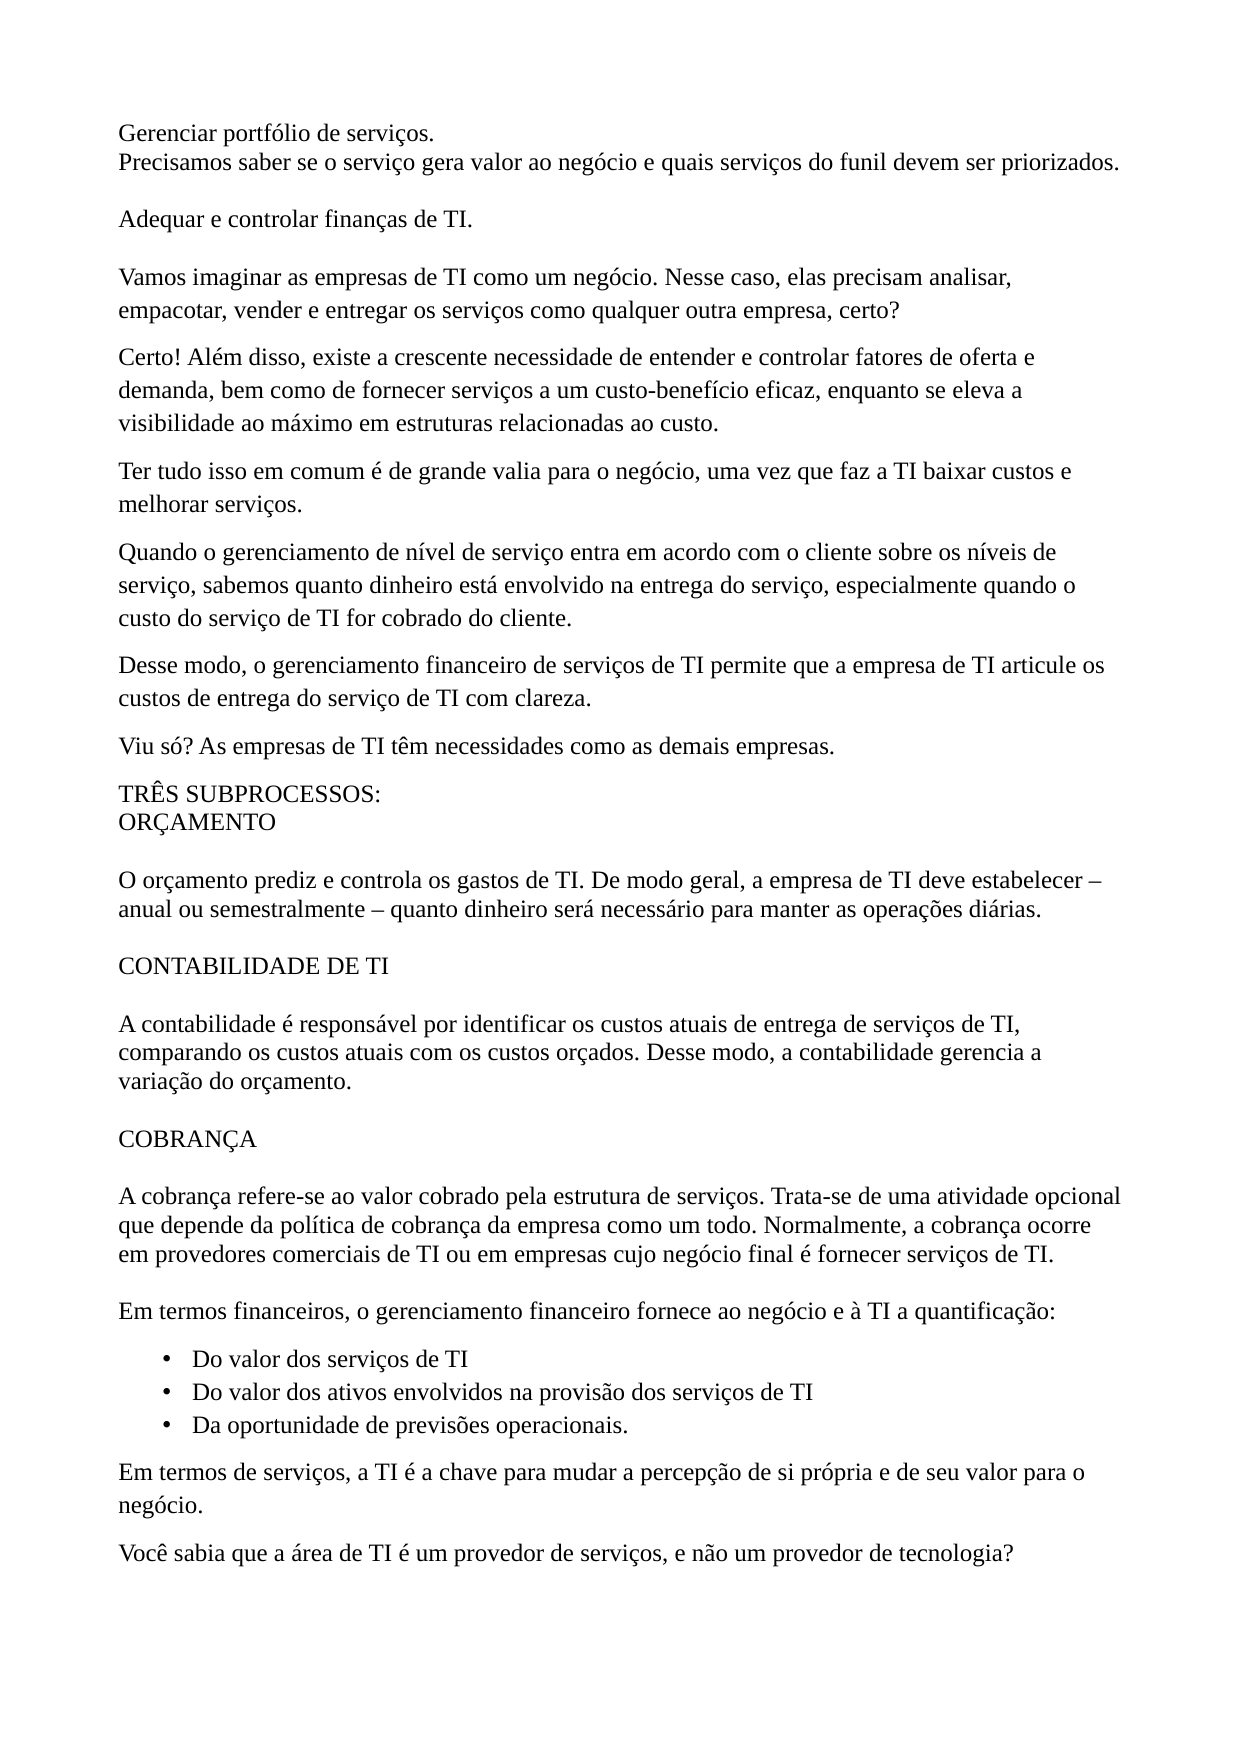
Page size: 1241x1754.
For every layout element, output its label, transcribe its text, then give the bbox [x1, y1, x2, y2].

text TRÊS SUBPROCESSOS: [118, 779, 1122, 807]
text Em termos financeiros, o gerenciamento financeiro fornece ao negócio e à TI a quantificação: [118, 1296, 1122, 1325]
text Desse modo, o gerenciamento financeiro de serviços de TI permite que a empresa de TI articule os custos de entrega do serviço de TI com clareza. [118, 650, 1122, 712]
text Adequar e controlar finanças de TI. [118, 204, 1122, 233]
list Do valor dos ativos envolvidos na provisão dos serviços de TI [162, 1377, 1122, 1406]
list Da oportunidade de previsões operacionais. [162, 1410, 1122, 1438]
text Você sabia que a área de TI é um provedor de serviços, e não um provedor de tecnologia? [118, 1538, 1122, 1567]
text Vamos imaginar as empresas de TI como um negócio. Nesse caso, elas precisam analisar, empacotar, vender e entregar os serviços como qualquer outra empresa, certo? [118, 262, 1122, 324]
text Gerenciar portfólio de serviços. [118, 118, 1122, 147]
text Certo! Além disso, existe a crescente necessidade de entender e controlar fatores de oferta e demanda, bem como de fornecer serviços a um custo-benefício eficaz, enquanto se eleva a visibilidade ao máximo em estruturas relacionadas ao custo. [118, 342, 1122, 437]
text Precisamos saber se o serviço gera valor ao negócio e quais serviços do funil devem ser priorizados. [118, 147, 1122, 176]
text A cobrança refere-se ao valor cobrado pela estrutura de serviços. Trata-se de uma atividade opcional que depende da política de cobrança da empresa como um todo. Normalmente, a cobrança ocorre em provedores comerciais de TI ou em empresas cujo negócio final é fornecer serviços de TI. [118, 1181, 1122, 1267]
text COBRANÇA [118, 1124, 1122, 1152]
text CONTABILIDADE DE TI [118, 951, 1122, 980]
text Viu só? As empresas de TI têm necessidades como as demais empresas. [118, 731, 1122, 760]
text A contabilidade é responsável por identificar os custos atuais de entrega de serviços de TI, comparando os custos atuais com os custos orçados. Desse modo, a contabilidade gerencia a variação do orçamento. [118, 1009, 1122, 1095]
text Ter tudo isso em comum é de grande valia para o negócio, uma vez que faz a TI baixar custos e melhorar serviços. [118, 456, 1122, 518]
text Quando o gerenciamento de nível de serviço entra em acordo com o cliente sobre os níveis de serviço, sabemos quanto dinheiro está envolvido na entrega do serviço, especialmente quando o custo do serviço de TI for cobrado do cliente. [118, 537, 1122, 632]
text Em termos de serviços, a TI é a chave para mudar a percepção de si própria e de seu valor para o negócio. [118, 1457, 1122, 1519]
list Do valor dos serviços de TI [162, 1344, 1122, 1372]
text ORÇAMENTO [118, 807, 1122, 836]
text O orçamento prediz e controla os gastos de TI. De modo geral, a empresa de TI deve estabelecer – anual ou semestralmente – quanto dinheiro será necessário para manter as operações diárias. [118, 865, 1122, 922]
